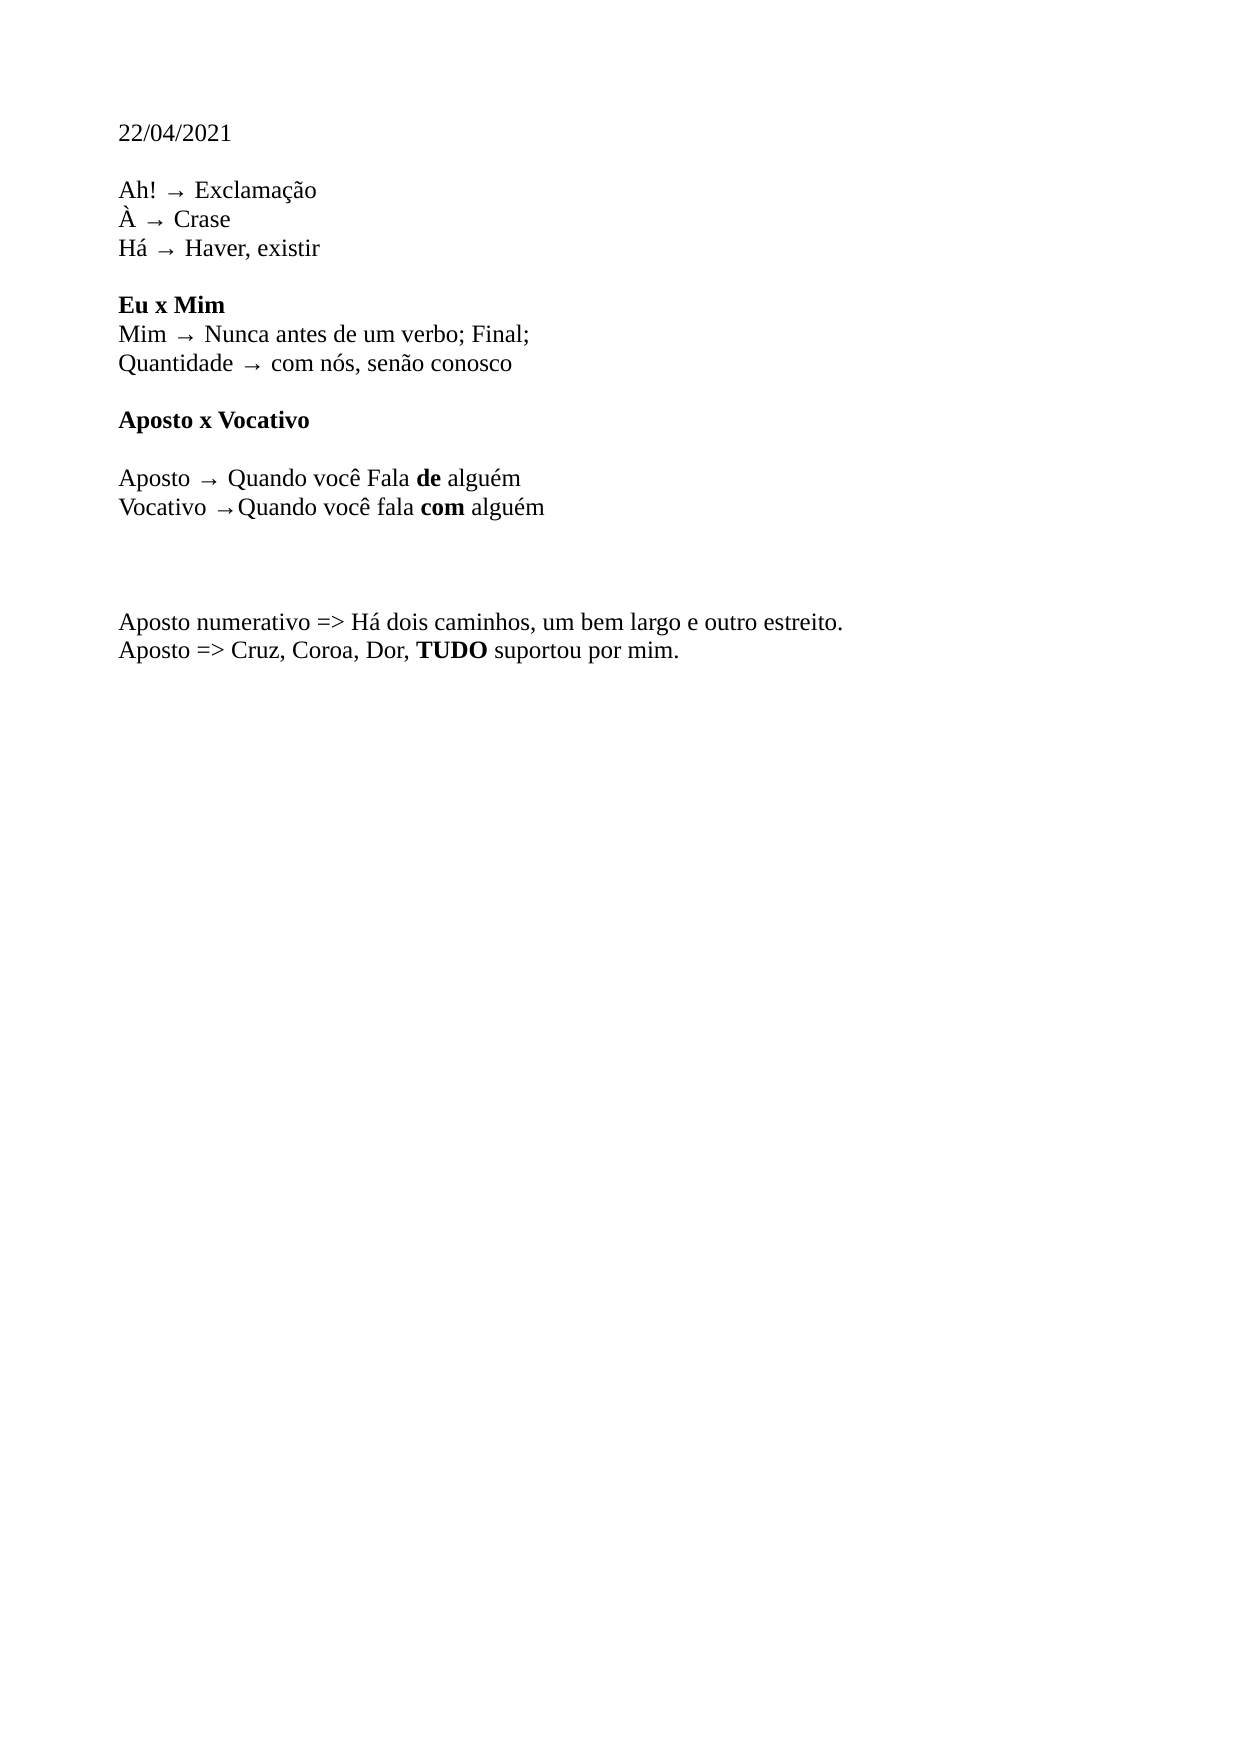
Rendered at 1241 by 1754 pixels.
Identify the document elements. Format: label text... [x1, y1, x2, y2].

text Aposto => Cruz, Coroa, Dor, TUDO suportou por mim. [118, 636, 1122, 664]
text Vocativo →Quando você fala com alguém [118, 492, 1122, 521]
text Eu x Mim [118, 291, 1122, 319]
text Aposto x Vocativo [118, 406, 1122, 434]
text Quantidade → com nós, senão conosco [118, 348, 1122, 377]
text Mim → Nunca antes de um verbo; Final; [118, 319, 1122, 348]
text Aposto numerativo => Há dois caminhos, um bem largo e outro estreito. [118, 607, 1122, 636]
text Ah! → Exclamação [118, 176, 1122, 204]
text Há → Haver, existir [118, 233, 1122, 262]
text Aposto → Quando você Fala de alguém [118, 463, 1122, 492]
text 22/04/2021 [118, 118, 1122, 147]
text À → Crase [118, 204, 1122, 233]
